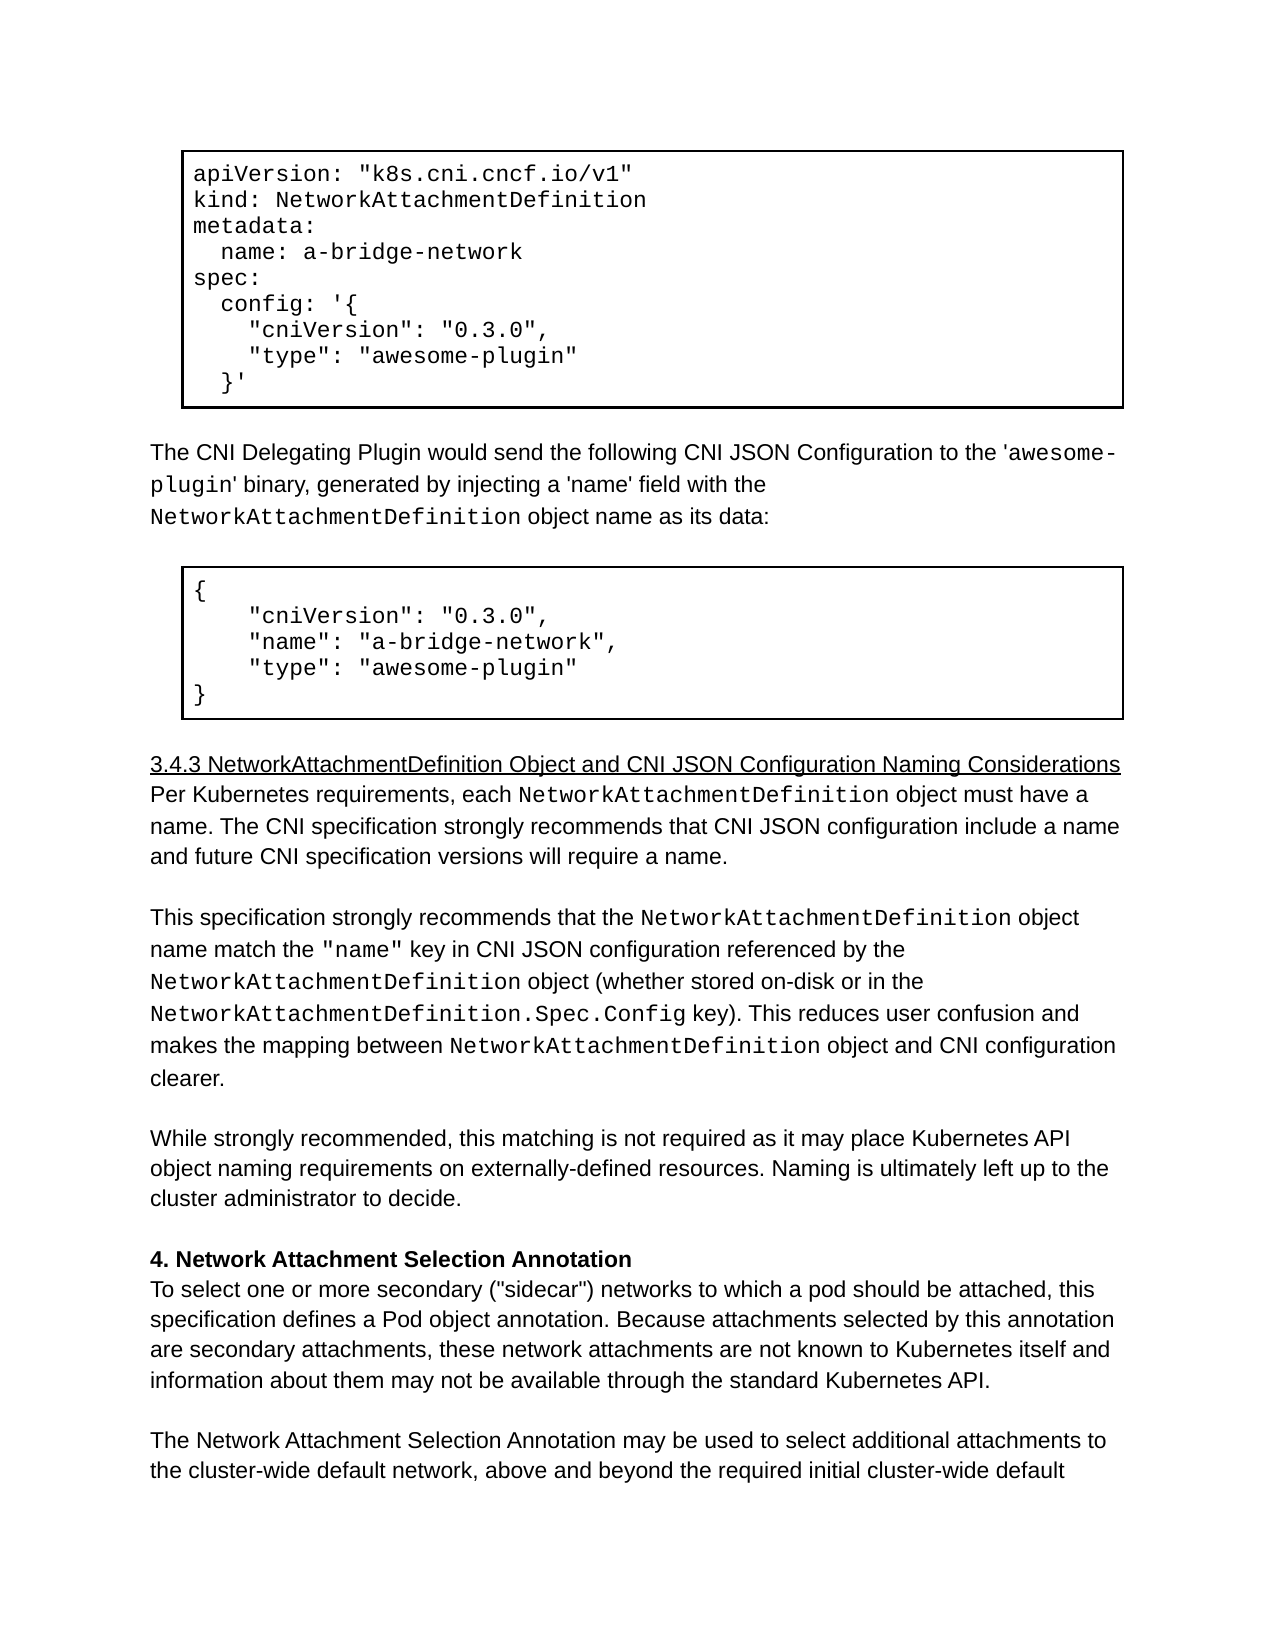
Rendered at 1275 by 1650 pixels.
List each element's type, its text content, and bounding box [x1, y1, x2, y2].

text To select one or more secondary ("sidecar") networks to which a pod should be attached, this specification defines a Pod object annotation. Because attachments selected by this annotation are secondary attachments, these network attachments are not known to Kubernetes itself and information about them may not be available through the standard Kubernetes API. [150, 1276, 1125, 1393]
text The CNI Delegating Plugin would send the following CNI JSON Configuration to the 'awesome-plugin' binary, generated by injecting a 'name' field with the NetworkAttachmentDefinition object name as its data: [150, 439, 1125, 531]
text Per Kubernetes requirements, each NetworkAttachmentDefinition object must have a name. The CNI specification strongly recommends that CNI JSON configuration include a name and future CNI specification versions will require a name. [150, 781, 1125, 869]
text This specification strongly recommends that the NetworkAttachmentDefinition object name match the "name" key in CNI JSON configuration referenced by the NetworkAttachmentDefinition object (whether stored on-disk or in the NetworkAttachmentDefinition.Spec.Config key). This reduces user confusion and makes the mapping between NetworkAttachmentDefinition object and CNI configuration clearer. [150, 904, 1125, 1091]
text The Network Attachment Selection Annotation may be used to select additional attachments to the cluster-wide default network, above and beyond the required initial cluster-wide default [150, 1427, 1125, 1484]
text 3.4.3 NetworkAttachmentDefinition Object and CNI JSON Configuration Naming Considerations [150, 751, 1125, 777]
table_header { "cniVersion": "0.3.0", "name": "a-bridge-network", "type": "awesome-plugin" } [184, 568, 1122, 718]
table_header apiVersion: "k8s.cni.cncf.io/v1" kind: NetworkAttachmentDefinition metadata: name: a-bridge-network spec: config: '{ "cniVersion": "0.3.0", "type": "awesome-plugin" }' [184, 152, 1122, 406]
text While strongly recommended, this matching is not required as it may place Kubernetes API object naming requirements on externally-defined resources. Naming is ultimately left up to the cluster administrator to decide. [150, 1125, 1125, 1212]
text 4. Network Attachment Selection Annotation [150, 1246, 1125, 1272]
